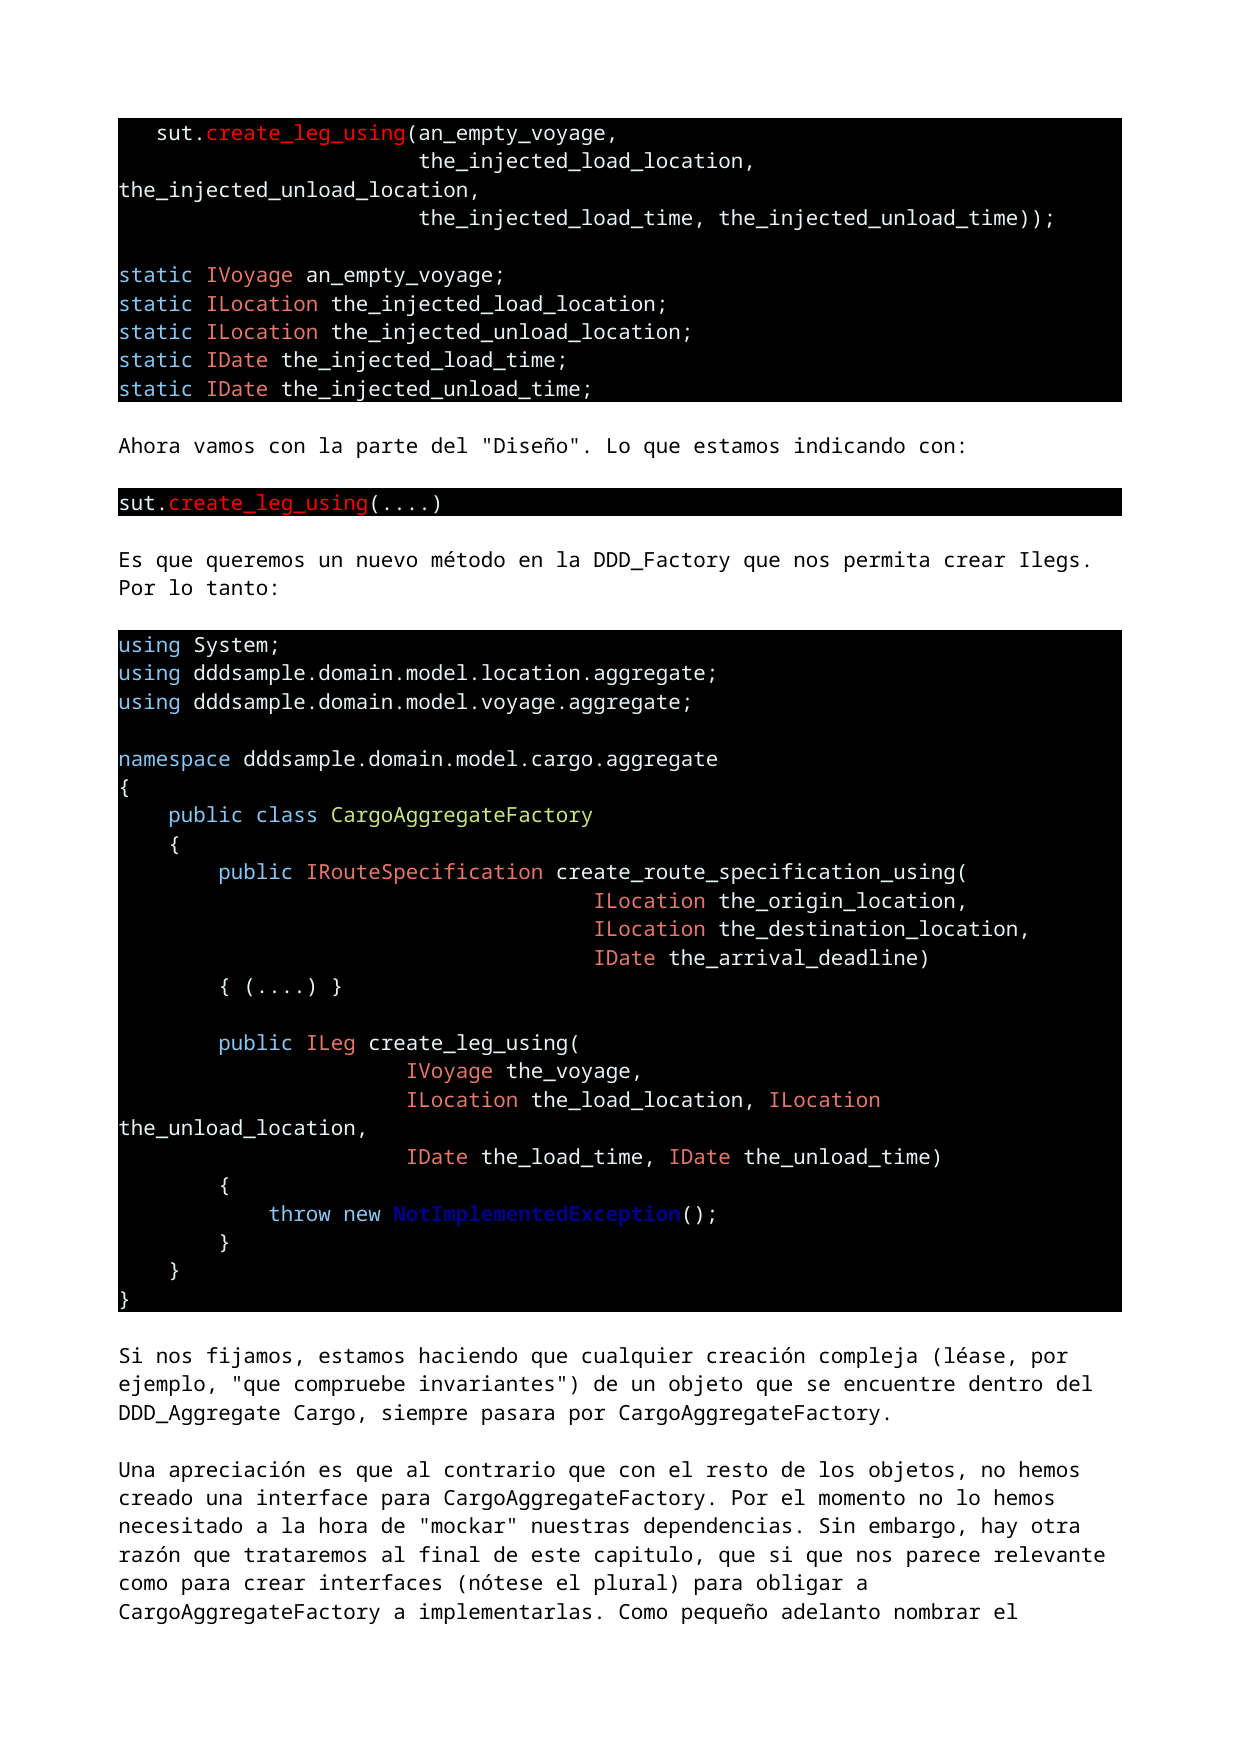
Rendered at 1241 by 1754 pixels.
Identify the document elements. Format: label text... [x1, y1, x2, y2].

text } [118, 1256, 1122, 1284]
text IDate the_load_time, IDate the_unload_time) [118, 1142, 1122, 1170]
text using dddsample.domain.model.voyage.aggregate; [118, 687, 1122, 715]
text sut.create_leg_using(an_empty_voyage, [118, 118, 1122, 147]
text IVoyage the_voyage, [118, 1057, 1122, 1085]
text Ahora vamos con la parte del "Diseño". Lo que estamos indicando con: [118, 431, 1122, 459]
text static ILocation the_injected_unload_location; [118, 317, 1122, 346]
text public IRouteSpecification create_route_specification_using( [118, 857, 1122, 886]
text ILocation the_destination_location, [118, 914, 1122, 943]
text the_injected_load_time, the_injected_unload_time)); [118, 203, 1122, 232]
text static IDate the_injected_unload_time; [118, 374, 1122, 402]
text { [118, 772, 1122, 801]
text public class CargoAggregateFactory [118, 801, 1122, 829]
text { [118, 829, 1122, 857]
text Si nos fijamos, estamos haciendo que cualquier creación compleja (léase, por ejemplo, "que compruebe invariantes") de un objeto que se encuentre dentro del DDD_Aggregate Cargo, siempre pasara por CargoAggregateFactory. [118, 1341, 1122, 1426]
text the_injected_load_location, the_injected_unload_location, [118, 147, 1122, 203]
text namespace dddsample.domain.model.cargo.aggregate [118, 744, 1122, 772]
text ILocation the_load_location, ILocation the_unload_location, [118, 1085, 1122, 1142]
text Es que queremos un nuevo método en la DDD_Factory que nos permita crear Ilegs. Por lo tanto: [118, 545, 1122, 602]
text throw new NotImplementedException(); [118, 1199, 1122, 1227]
text static IDate the_injected_load_time; [118, 346, 1122, 374]
text } [118, 1227, 1122, 1256]
text } [118, 1284, 1122, 1312]
text using dddsample.domain.model.location.aggregate; [118, 658, 1122, 687]
text sut.create_leg_using(....) [118, 488, 1122, 516]
text static ILocation the_injected_load_location; [118, 289, 1122, 317]
text { [118, 1170, 1122, 1199]
text Una apreciación es que al contrario que con el resto de los objetos, no hemos creado una interface para CargoAggregateFactory. Por el momento no lo hemos necesitado a la hora de "mockar" nuestras dependencias. Sin embargo, hay otra razón que trataremos al final de este capitulo, que si que nos parece relevante como para crear interfaces (nótese el plural) para obligar a CargoAggregateFactory a implementarlas. Como pequeño adelanto nombrar el [118, 1455, 1122, 1625]
text { (....) } [118, 971, 1122, 1000]
text IDate the_arrival_deadline) [118, 943, 1122, 971]
text ILocation the_origin_location, [118, 886, 1122, 914]
text public ILeg create_leg_using( [118, 1028, 1122, 1057]
text static IVoyage an_empty_voyage; [118, 260, 1122, 289]
text using System; [118, 630, 1122, 658]
